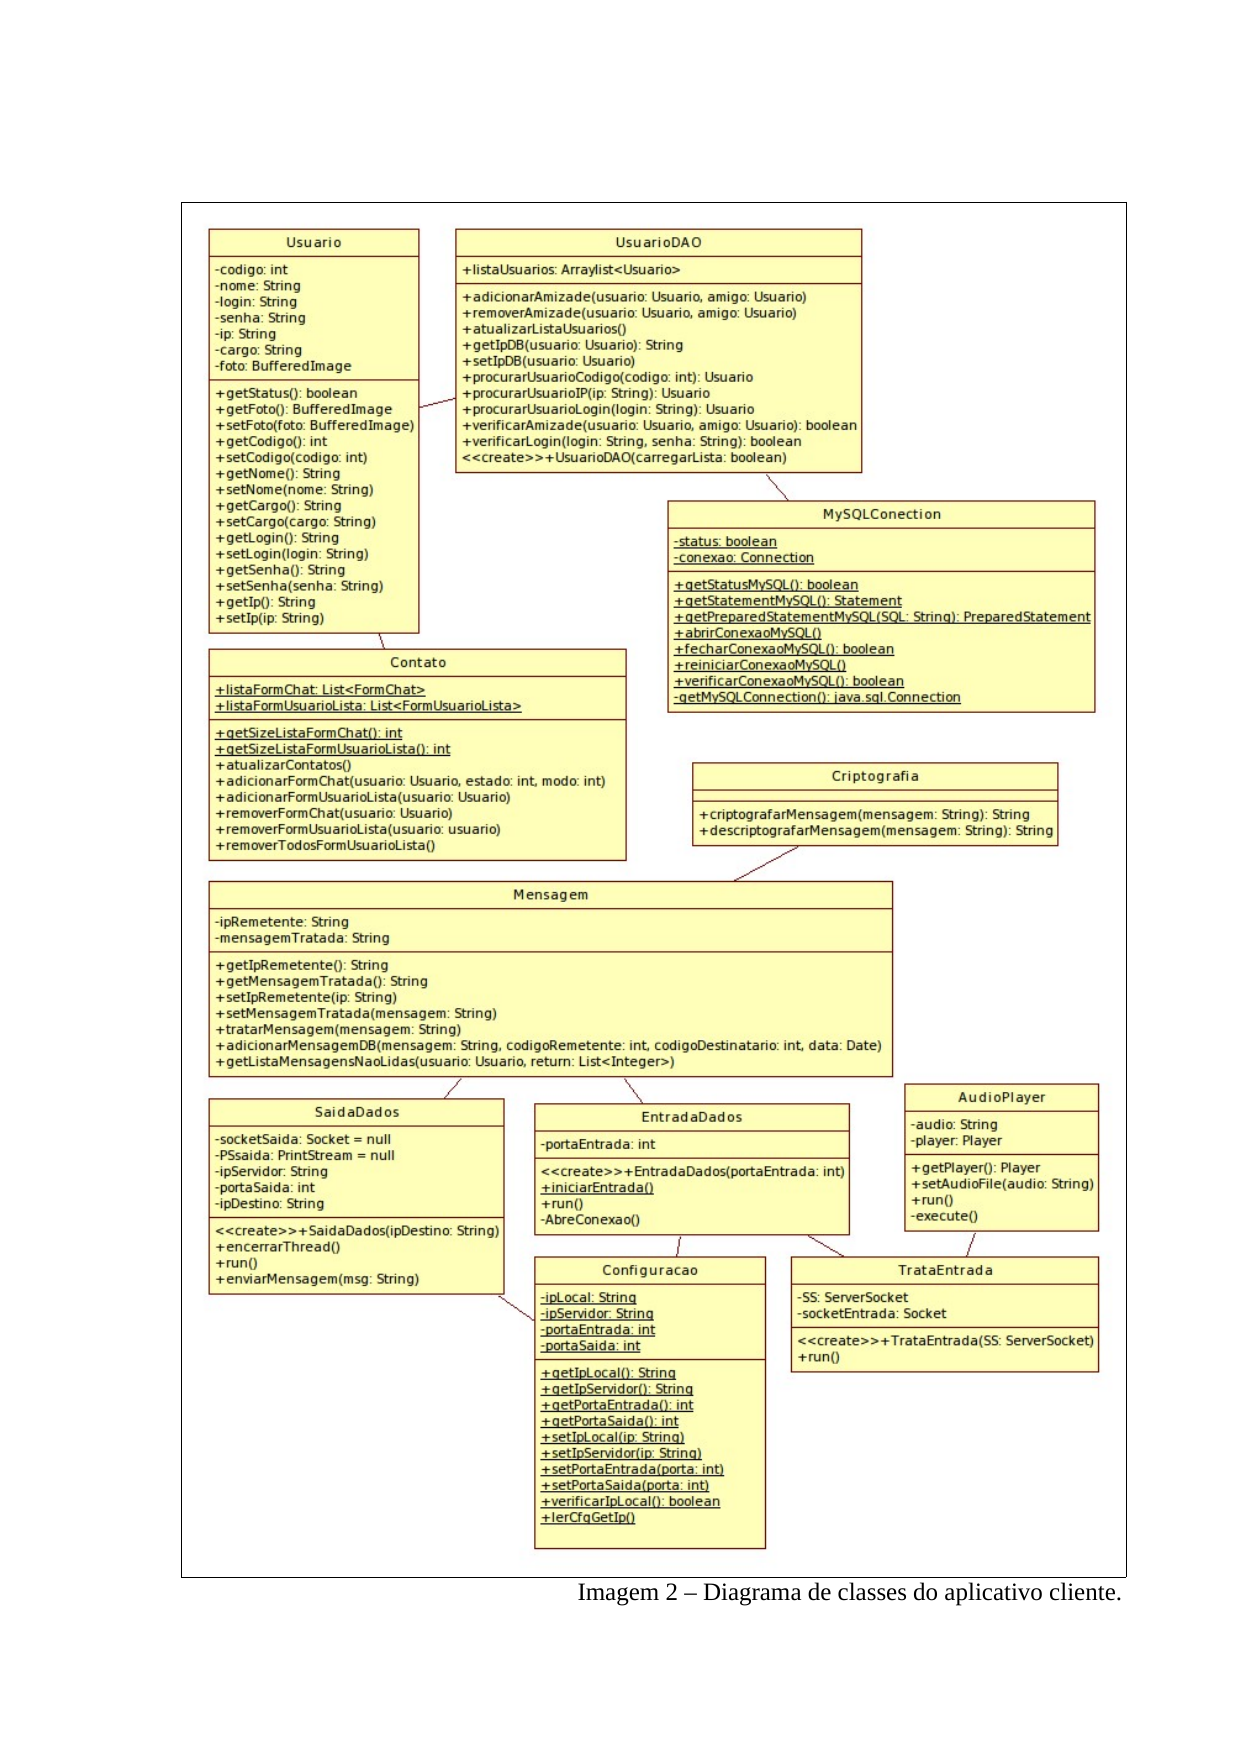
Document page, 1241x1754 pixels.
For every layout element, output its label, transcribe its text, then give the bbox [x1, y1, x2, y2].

picture [184, 204, 1123, 1574]
text Imagem 2 – Diagrama de classes do aplicativo cliente. [177, 177, 1122, 1606]
text [182, 203, 1126, 1577]
